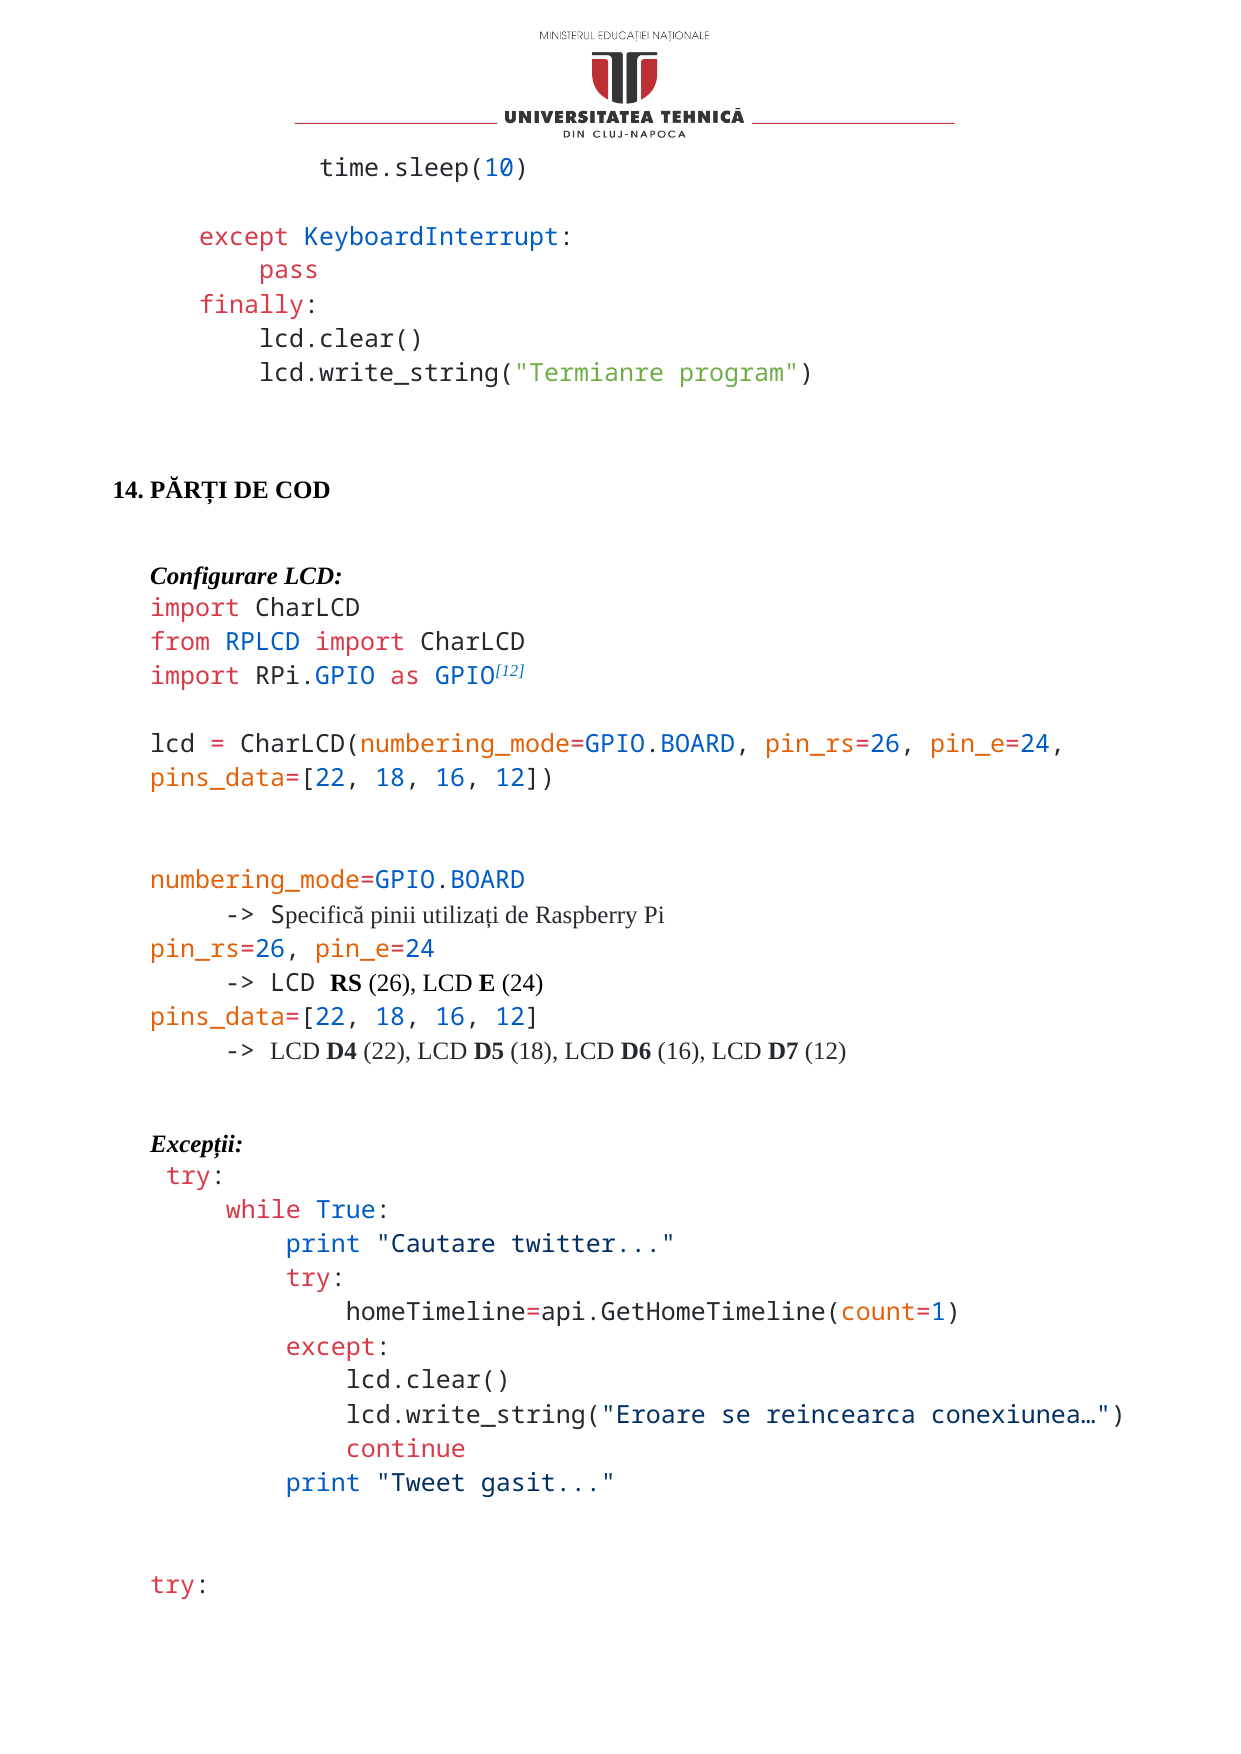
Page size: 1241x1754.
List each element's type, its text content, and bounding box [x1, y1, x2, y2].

table_cell print "Cautare twitter..." [150, 1226, 1169, 1260]
text import RPi.GPIO as GPIO[12] [150, 658, 1090, 692]
text pins_data=[22, 18, 16, 12] [150, 998, 1090, 1032]
table_cell continue [150, 1430, 1169, 1464]
table_cell lcd.write_string("Termianre program") [183, 354, 1238, 388]
text Configurare LCD: [150, 561, 1090, 590]
table_cell homeTimeline=api.GetHomeTimeline(count=1) [150, 1294, 1169, 1328]
text try: [150, 1567, 1090, 1601]
table_cell while True: [150, 1192, 1169, 1226]
table_header try: [150, 1158, 1169, 1192]
text pin_rs=26, pin_e=24 [150, 930, 1090, 964]
table_cell time.sleep(10) [183, 150, 1238, 184]
table_cell [150, 286, 183, 320]
table_cell except: [150, 1328, 1169, 1362]
text numbering_mode=GPIO.BOARD [150, 862, 1090, 896]
table_cell finally: [183, 286, 1238, 320]
table_cell lcd.clear() [183, 320, 1238, 354]
table_cell [150, 150, 183, 184]
table_cell [150, 320, 183, 354]
table_cell except KeyboardInterrupt: [183, 218, 1238, 252]
text -> Specifică pinii utilizați de Raspberry Pi [150, 896, 1090, 930]
text lcd = CharLCD(numbering_mode=GPIO.BOARD, pin_rs=26, pin_e=24, pins_data=[22, 18, 16, 12]) [150, 726, 1090, 794]
text Excepții: [150, 1129, 1090, 1158]
table_cell print "Tweet gasit..." [150, 1464, 1169, 1498]
list PĂRȚI DE COD [112, 475, 1090, 503]
text import CharLCD [150, 590, 1090, 624]
table_cell pass [183, 252, 1238, 286]
text -> LCD RS (26), LCD E (24) [150, 964, 1090, 998]
table_cell [150, 252, 183, 286]
text -> LCD D4 (22), LCD D5 (18), LCD D6 (16), LCD D7 (12) [150, 1032, 1090, 1067]
table_cell lcd.clear() [150, 1362, 1169, 1396]
table_cell [150, 354, 183, 388]
table_cell [150, 218, 183, 252]
table_cell lcd.write_string("Eroare se reincearca conexiunea…") [150, 1396, 1169, 1430]
table_cell [183, 184, 1238, 218]
table_cell [150, 184, 183, 218]
text from RPLCD import CharLCD [150, 624, 1090, 658]
table_cell try: [150, 1260, 1169, 1294]
